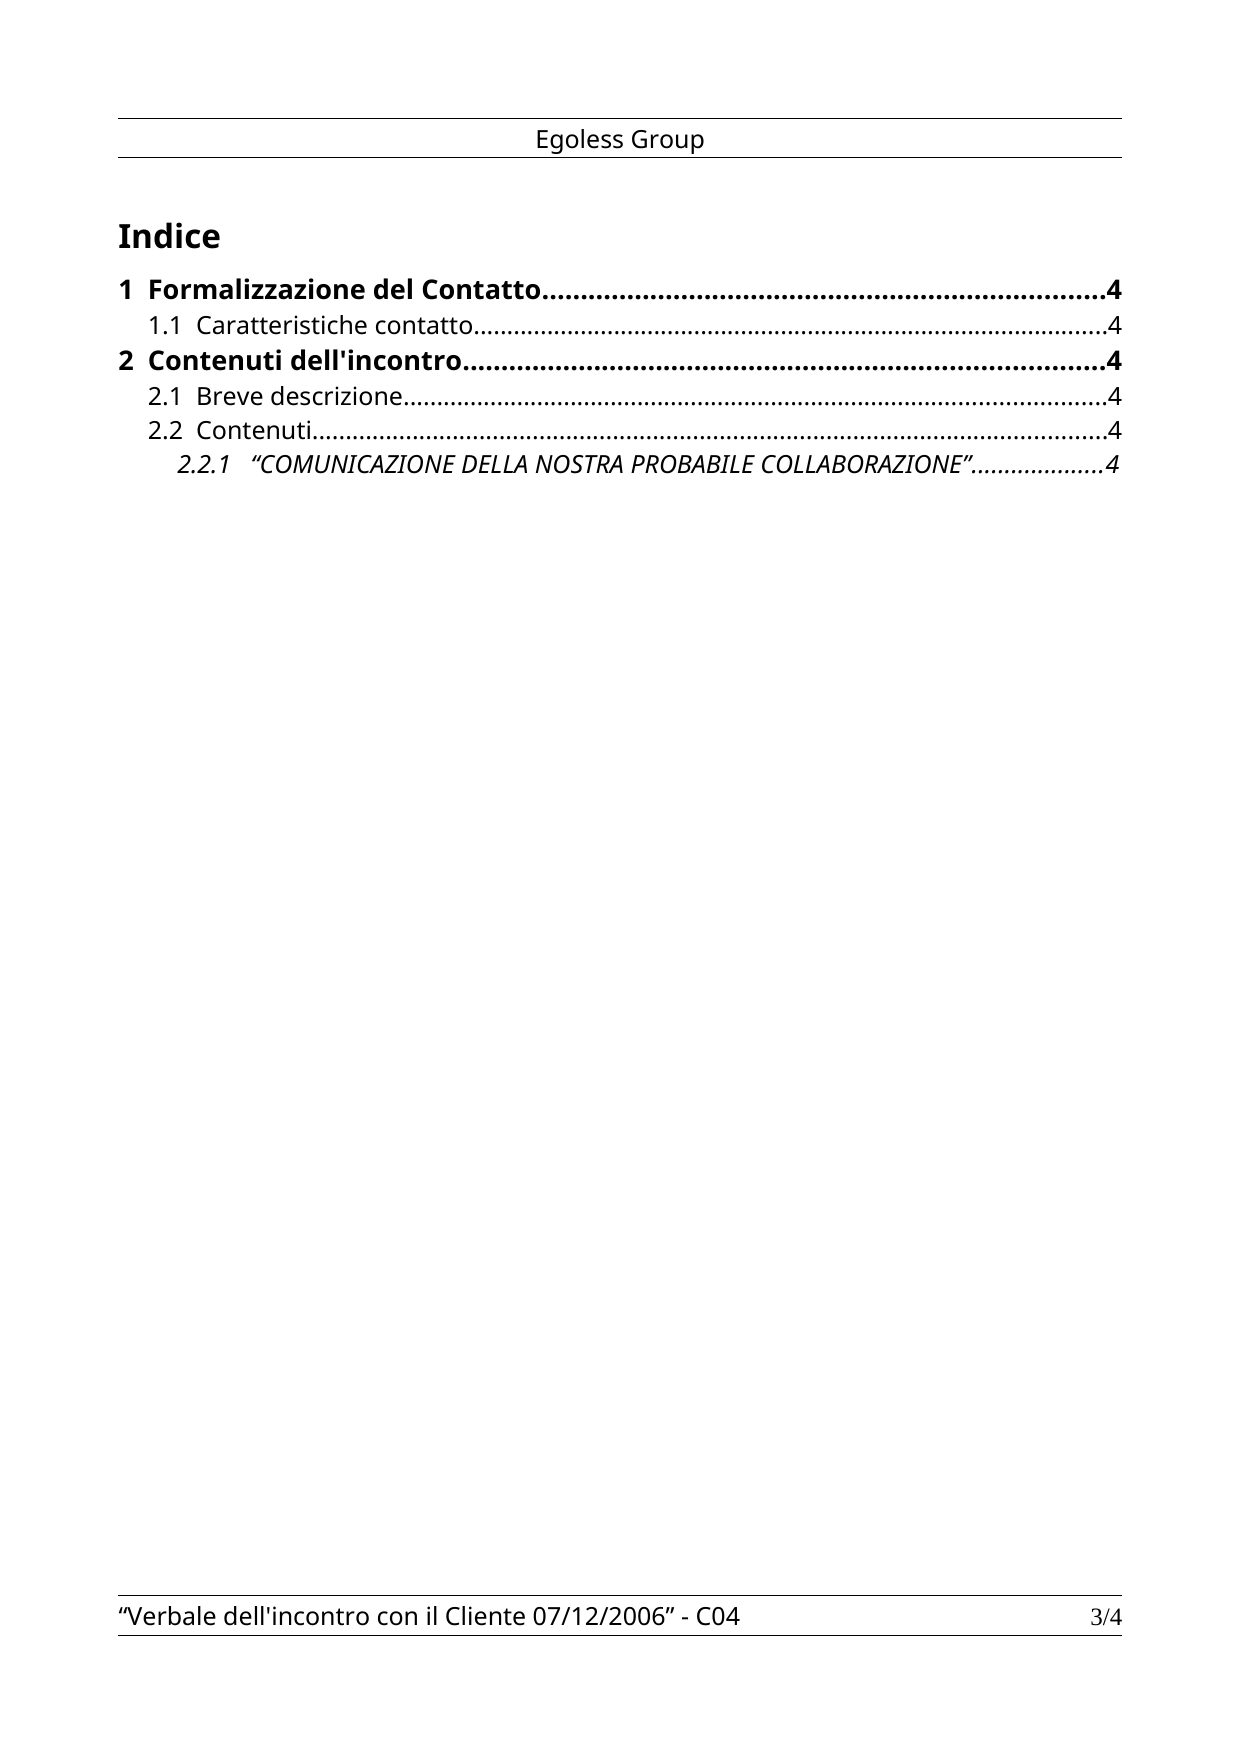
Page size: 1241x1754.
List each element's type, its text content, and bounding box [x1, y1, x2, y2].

text 1 Formalizzazione del Contatto 4 [118, 271, 1122, 308]
text 1.1 Caratteristiche contatto 4 [148, 308, 1122, 342]
text 2.2 Contenuti 4 [148, 413, 1122, 447]
text 2 Contenuti dell'incontro 4 [118, 342, 1122, 379]
text 2.1 Breve descrizione 4 [148, 379, 1122, 413]
text 2.2.1 “COMUNICAZIONE DELLA NOSTRA PROBABILE COLLABORAZIONE” 4 [177, 447, 1122, 481]
subtitle Indice [118, 213, 1122, 258]
